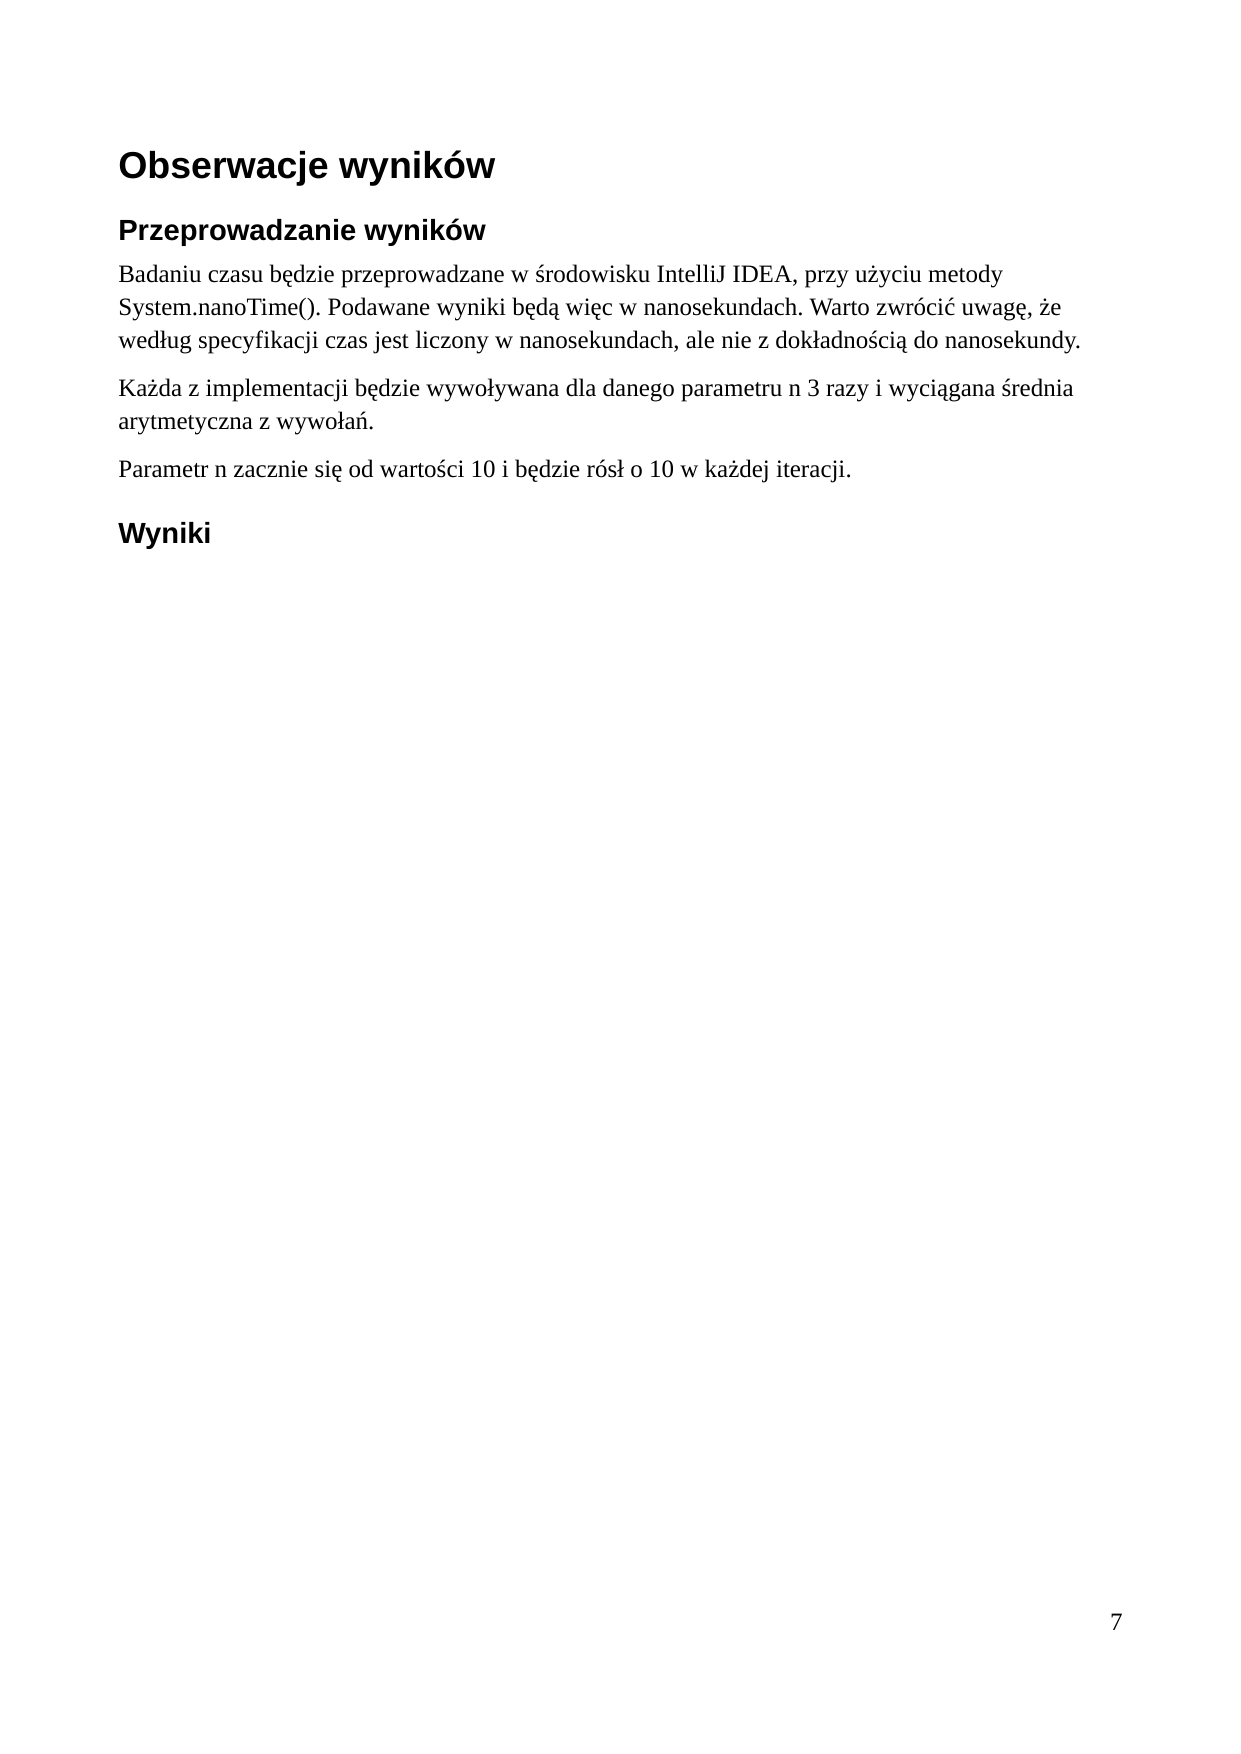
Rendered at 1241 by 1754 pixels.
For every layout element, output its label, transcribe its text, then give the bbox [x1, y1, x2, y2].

subtitle Wyniki [118, 516, 1122, 549]
text Badaniu czasu będzie przeprowadzane w środowisku IntelliJ IDEA, przy użyciu metody System.nanoTime(). Podawane wyniki będą więc w nanosekundach. Warto zwrócić uwagę, że według specyfikacji czas jest liczony w nanosekundach, ale nie z dokładnością do nanosekundy. [118, 259, 1122, 354]
text Parametr n zacznie się od wartości 10 i będzie rósł o 10 w każdej iteracji. [118, 454, 1122, 482]
text Każda z implementacji będzie wywoływana dla danego parametru n 3 razy i wyciągana średnia arytmetyczna z wywołań. [118, 373, 1122, 435]
subtitle Obserwacje wyników [118, 143, 1122, 186]
subtitle Przeprowadzanie wyników [118, 213, 1122, 247]
